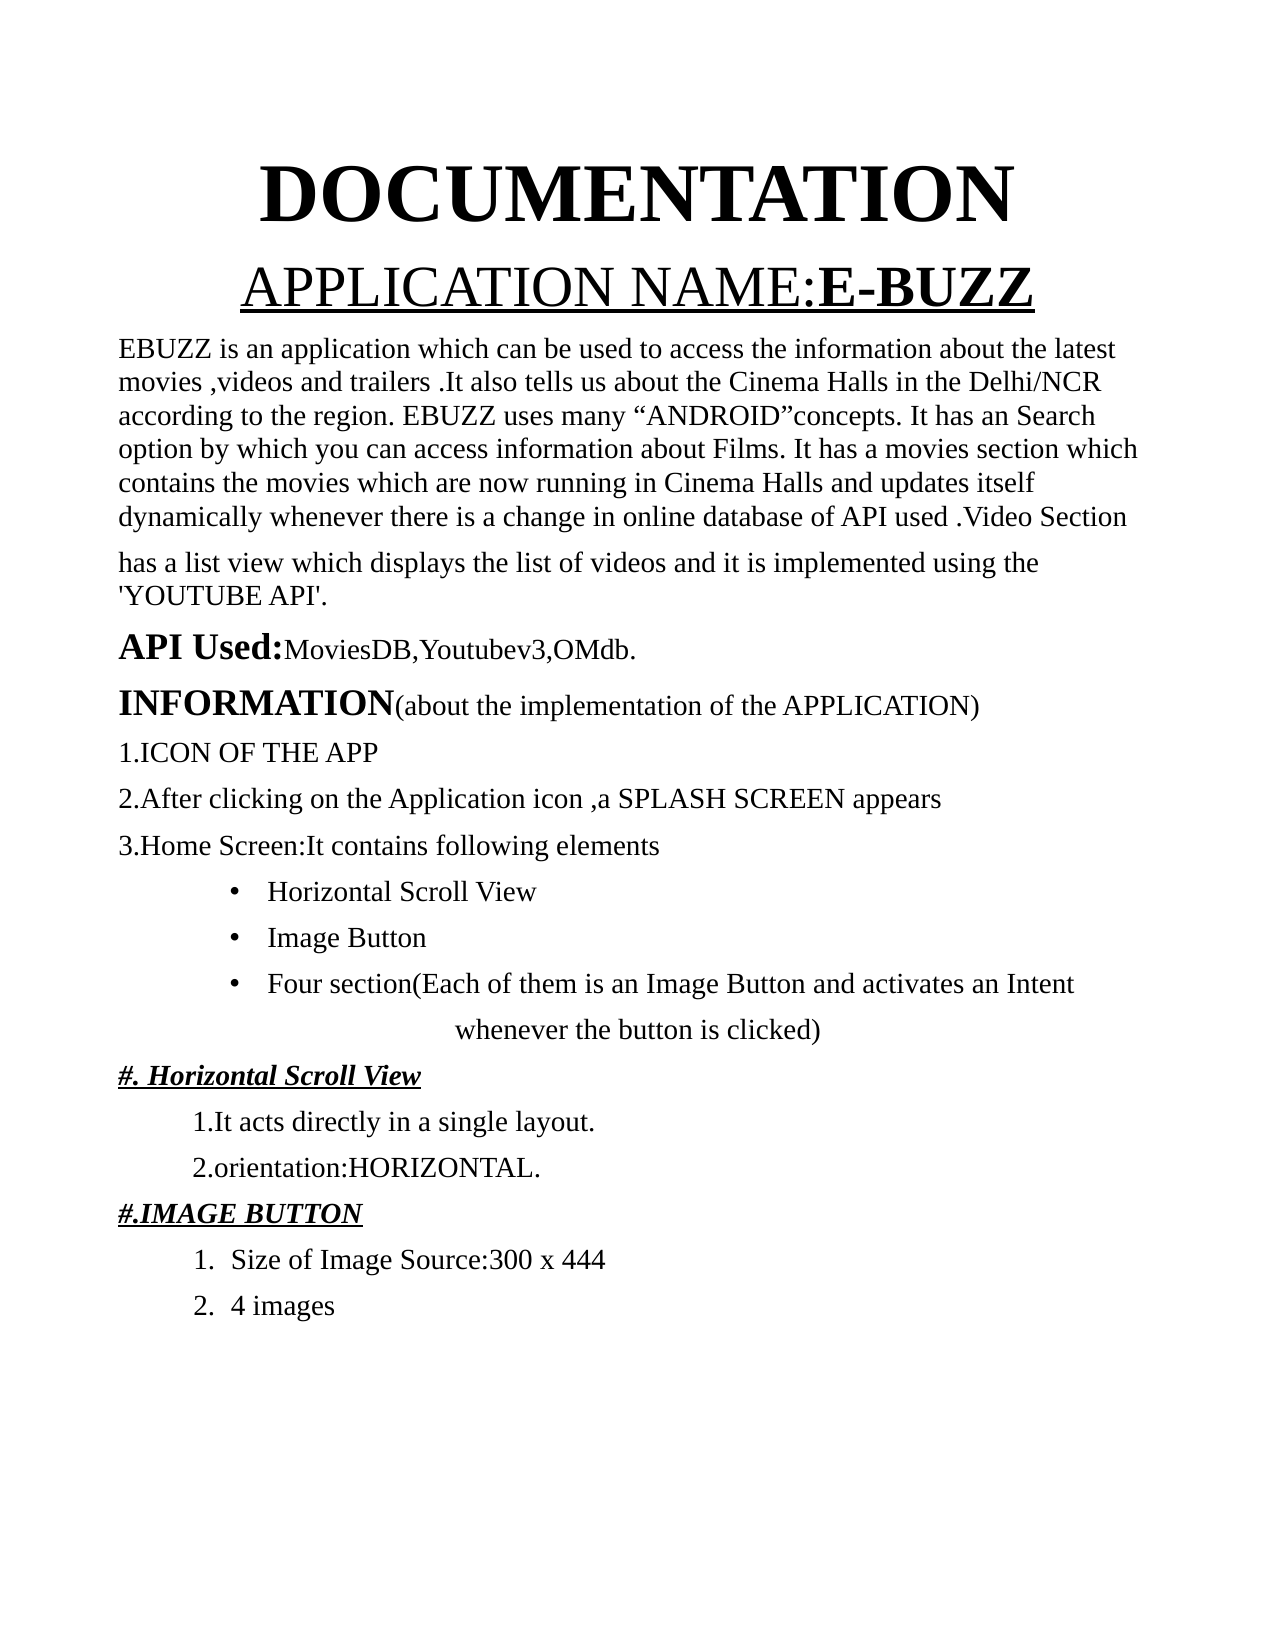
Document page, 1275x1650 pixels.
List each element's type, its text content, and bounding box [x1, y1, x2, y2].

list whenever the button is clicked) [417, 1012, 1157, 1046]
list 4 images [193, 1288, 1157, 1322]
text #.IMAGE BUTTON [118, 1196, 1157, 1230]
subtitle DOCUMENTATION [118, 143, 1157, 239]
list Image Button [229, 920, 1157, 953]
text INFORMATION(about the implementation of the APPLICATION) [118, 680, 1157, 723]
list Size of Image Source:300 x 444 [193, 1242, 1157, 1276]
text EBUZZ is an application which can be used to access the information about the latest movies ,videos and trailers .It also tells us about the Cinema Halls in the Delhi/NCR according to the region. EBUZZ uses many “ANDROID”concepts. It has an Search option by which you can access information about Films. It has a movies section which contains the movies which are now running in Cinema Halls and updates itself dynamically whenever there is a change in online database of API used .Video Section [118, 331, 1157, 532]
text 2.After clicking on the Application icon ,a SPLASH SCREEN appears [118, 782, 1157, 815]
text has a list view which displays the list of videos and it is implemented using the 'YOUTUBE API'. [118, 545, 1157, 612]
text 2.orientation:HORIZONTAL. [118, 1150, 1157, 1184]
text 1.ICON OF THE APP [118, 736, 1157, 769]
text 3.Home Screen:It contains following elements [118, 828, 1157, 861]
text 1.It acts directly in a single layout. [118, 1104, 1157, 1138]
text API Used:MoviesDB,Youtubev3,OMdb. [118, 624, 1157, 667]
text APPLICATION NAME:E-BUZZ [118, 251, 1157, 318]
list Horizontal Scroll View [229, 874, 1157, 907]
list Four section(Each of them is an Image Button and activates an Intent [229, 966, 1157, 1000]
text #. Horizontal Scroll View [118, 1058, 1157, 1092]
